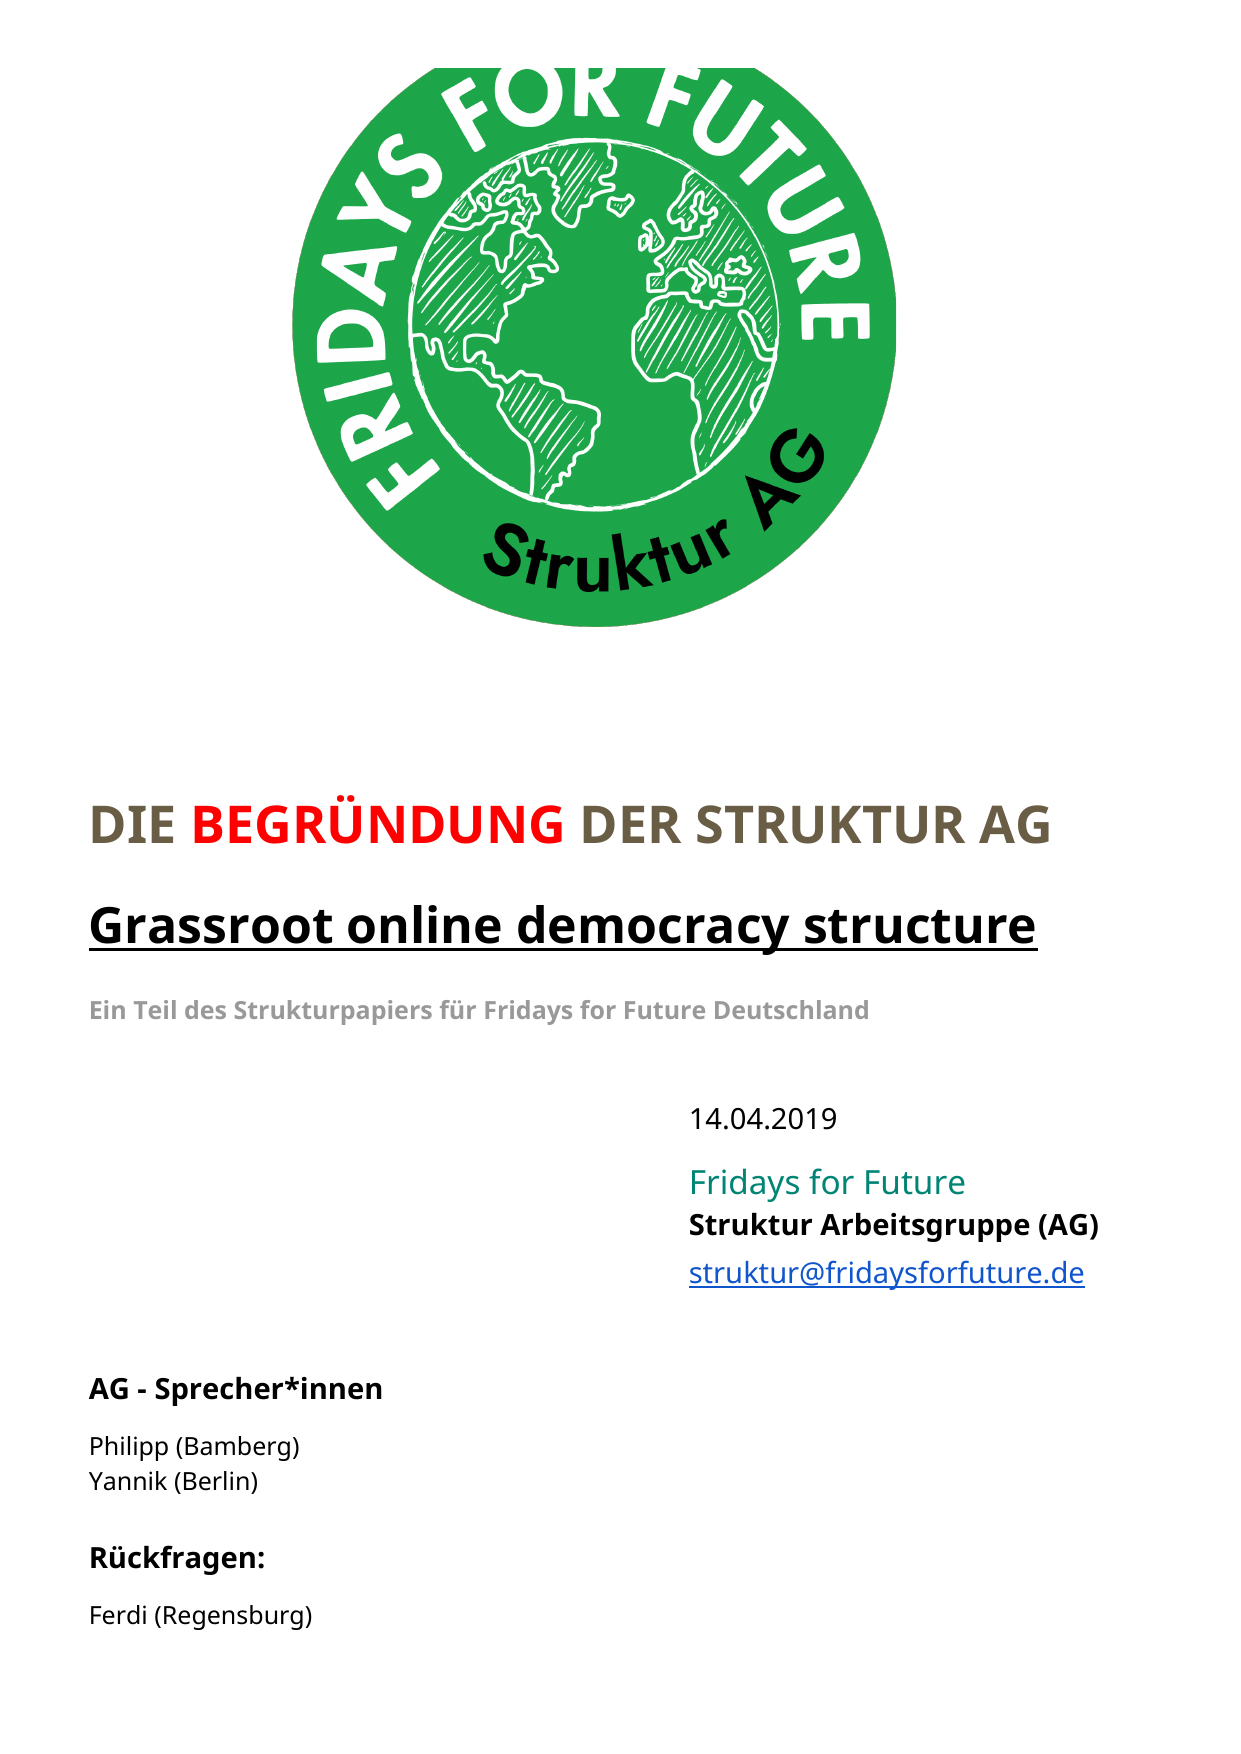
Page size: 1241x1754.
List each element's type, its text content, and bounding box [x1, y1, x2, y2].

text Ein Teil des Strukturpapiers für Fridays for Future Deutschland [88, 993, 1181, 1027]
text AG - Sprecher*innen [88, 1368, 1181, 1408]
subtitle 14.04.2019 [88, 1099, 1181, 1138]
text Rückfragen: [88, 1537, 1181, 1577]
text DIE BEGRÜNDUNG DER STRUKTUR AG [88, 788, 1181, 859]
text Struktur Arbeitsgruppe (AG) [88, 1204, 1181, 1244]
text Grassroot online democracy structure [88, 890, 1181, 958]
text struktur@fridaysforfuture.de [88, 1252, 1181, 1292]
text Ferdi (Regensburg) [88, 1597, 1181, 1631]
picture [291, 68, 897, 536]
text Yannik (Berlin) [88, 1463, 1181, 1497]
text Philipp (Bamberg) [88, 1429, 1181, 1463]
text Fridays for Future [88, 1159, 1181, 1204]
